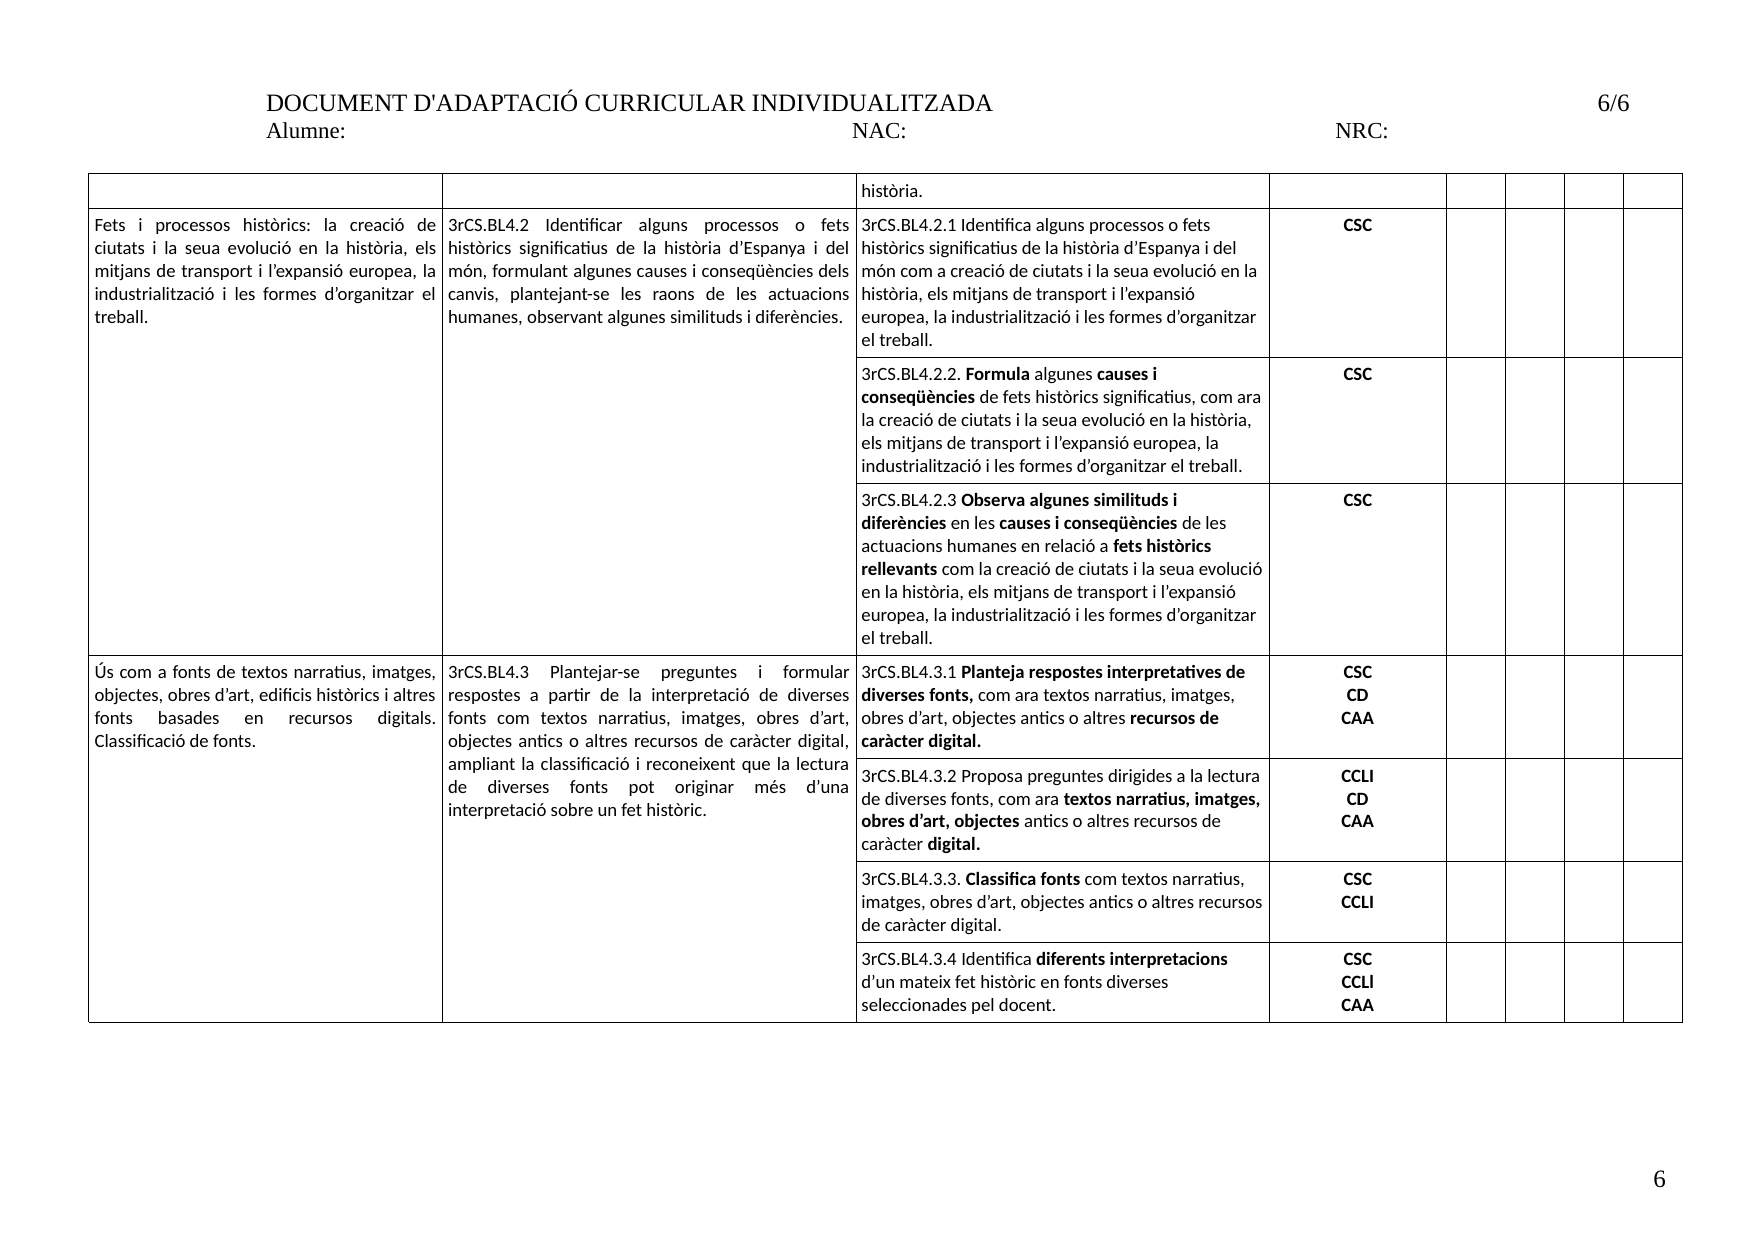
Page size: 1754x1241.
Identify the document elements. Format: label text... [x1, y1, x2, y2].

table_cell [1565, 656, 1623, 758]
table_cell Ús com a fonts de textos narratius, imatges, objectes, obres d’art, edificis històrics i altres fonts basades en recursos digitals. Classificació de fonts. [89, 656, 442, 1022]
table_cell [443, 174, 856, 208]
table_cell [1270, 174, 1446, 208]
table_cell [1506, 943, 1564, 1022]
table_cell [1624, 656, 1682, 758]
table_cell 3rCS.BL4.3.2 Proposa preguntes dirigides a la lectura de diverses fonts, com ara textos narratius, imatges, obres d’art, objectes antics o altres recursos de caràcter digital. [857, 759, 1269, 861]
table_cell [1506, 209, 1564, 357]
table_cell CCLI CD CAA [1270, 759, 1446, 861]
table_cell [1447, 209, 1505, 357]
table_cell [1447, 656, 1505, 758]
table_cell [1565, 759, 1623, 861]
table_cell [1447, 174, 1505, 208]
table_cell [1565, 943, 1623, 1022]
table_cell [1565, 862, 1623, 942]
table_cell 3rCS.BL4.2 Identificar alguns processos o fets històrics significatius de la història d’Espanya i del món, formulant algunes causes i conseqüències dels canvis, plantejant-se les raons de les actuacions humanes, observant algunes similituds i diferències. [443, 209, 856, 655]
table_cell [1624, 174, 1682, 208]
table_cell 3rCS.BL4.2.1 Identifica alguns processos o fets històrics significatius de la història d’Espanya i del món com a creació de ciutats i la seua evolució en la història, els mitjans de transport i l’expansió europea, la industrialització i les formes d’organitzar el treball. [857, 209, 1269, 357]
table_cell 3rCS.BL4.2.2. Formula algunes causes i conseqüències de fets històrics significatius, com ara la creació de ciutats i la seua evolució en la història, els mitjans de transport i l’expansió europea, la industrialització i les formes d’organitzar el treball. [857, 358, 1269, 483]
table_cell [1506, 862, 1564, 942]
table_cell CSC CD CAA [1270, 656, 1446, 758]
table_cell [1565, 209, 1623, 357]
table_cell [1624, 862, 1682, 942]
table_cell [89, 174, 442, 208]
table_cell 3rCS.BL4.3.4 Identifica diferents interpretacions d’un mateix fet històric en fonts diverses seleccionades pel docent. [857, 943, 1269, 1022]
table_cell CSC [1270, 484, 1446, 655]
table_cell [1447, 484, 1505, 655]
table_cell CSC CCLl CAA [1270, 943, 1446, 1022]
table_cell [1624, 358, 1682, 483]
table_cell [1506, 484, 1564, 655]
table_cell [1565, 484, 1623, 655]
table_cell [1624, 943, 1682, 1022]
table_cell [1447, 358, 1505, 483]
table_cell 3rCS.BL4.3.3. Classifica fonts com textos narratius, imatges, obres d’art, objectes antics o altres recursos de caràcter digital. [857, 862, 1269, 942]
table_cell [1624, 759, 1682, 861]
table_cell 3rCS.BL4.3.1 Planteja respostes interpretatives de diverses fonts, com ara textos narratius, imatges, obres d’art, objectes antics o altres recursos de caràcter digital. [857, 656, 1269, 758]
table_cell [1565, 174, 1623, 208]
table_cell [1506, 759, 1564, 861]
table_cell [1447, 943, 1505, 1022]
table_cell CSC [1270, 209, 1446, 357]
table_cell [1624, 209, 1682, 357]
table_cell [1506, 174, 1564, 208]
table_cell Fets i processos històrics: la creació de ciutats i la seua evolució en la història, els mitjans de transport i l’expansió europea, la industrialització i les formes d’organitzar el treball. [89, 209, 442, 655]
table_cell [1506, 358, 1564, 483]
table_cell [1506, 656, 1564, 758]
table_cell [1447, 759, 1505, 861]
table_cell [1447, 862, 1505, 942]
table_cell 3rCS.BL4.2.3 Observa algunes similituds i diferències en les causes i conseqüències de les actuacions humanes en relació a fets històrics rellevants com la creació de ciutats i la seua evolució en la història, els mitjans de transport i l’expansió europea, la industrialització i les formes d’organitzar el treball. [857, 484, 1269, 655]
table_cell història. [857, 174, 1269, 208]
table_cell [1624, 484, 1682, 655]
table_cell 3rCS.BL4.3 Plantejar-se preguntes i formular respostes a partir de la interpretació de diverses fonts com textos narratius, imatges, obres d’art, objectes antics o altres recursos de caràcter digital, ampliant la classificació i reconeixent que la lectura de diverses fonts pot originar més d’una interpretació sobre un fet històric. [443, 656, 856, 1022]
table_cell CSC [1270, 358, 1446, 483]
table_cell CSC CCLI [1270, 862, 1446, 942]
table_cell [1565, 358, 1623, 483]
